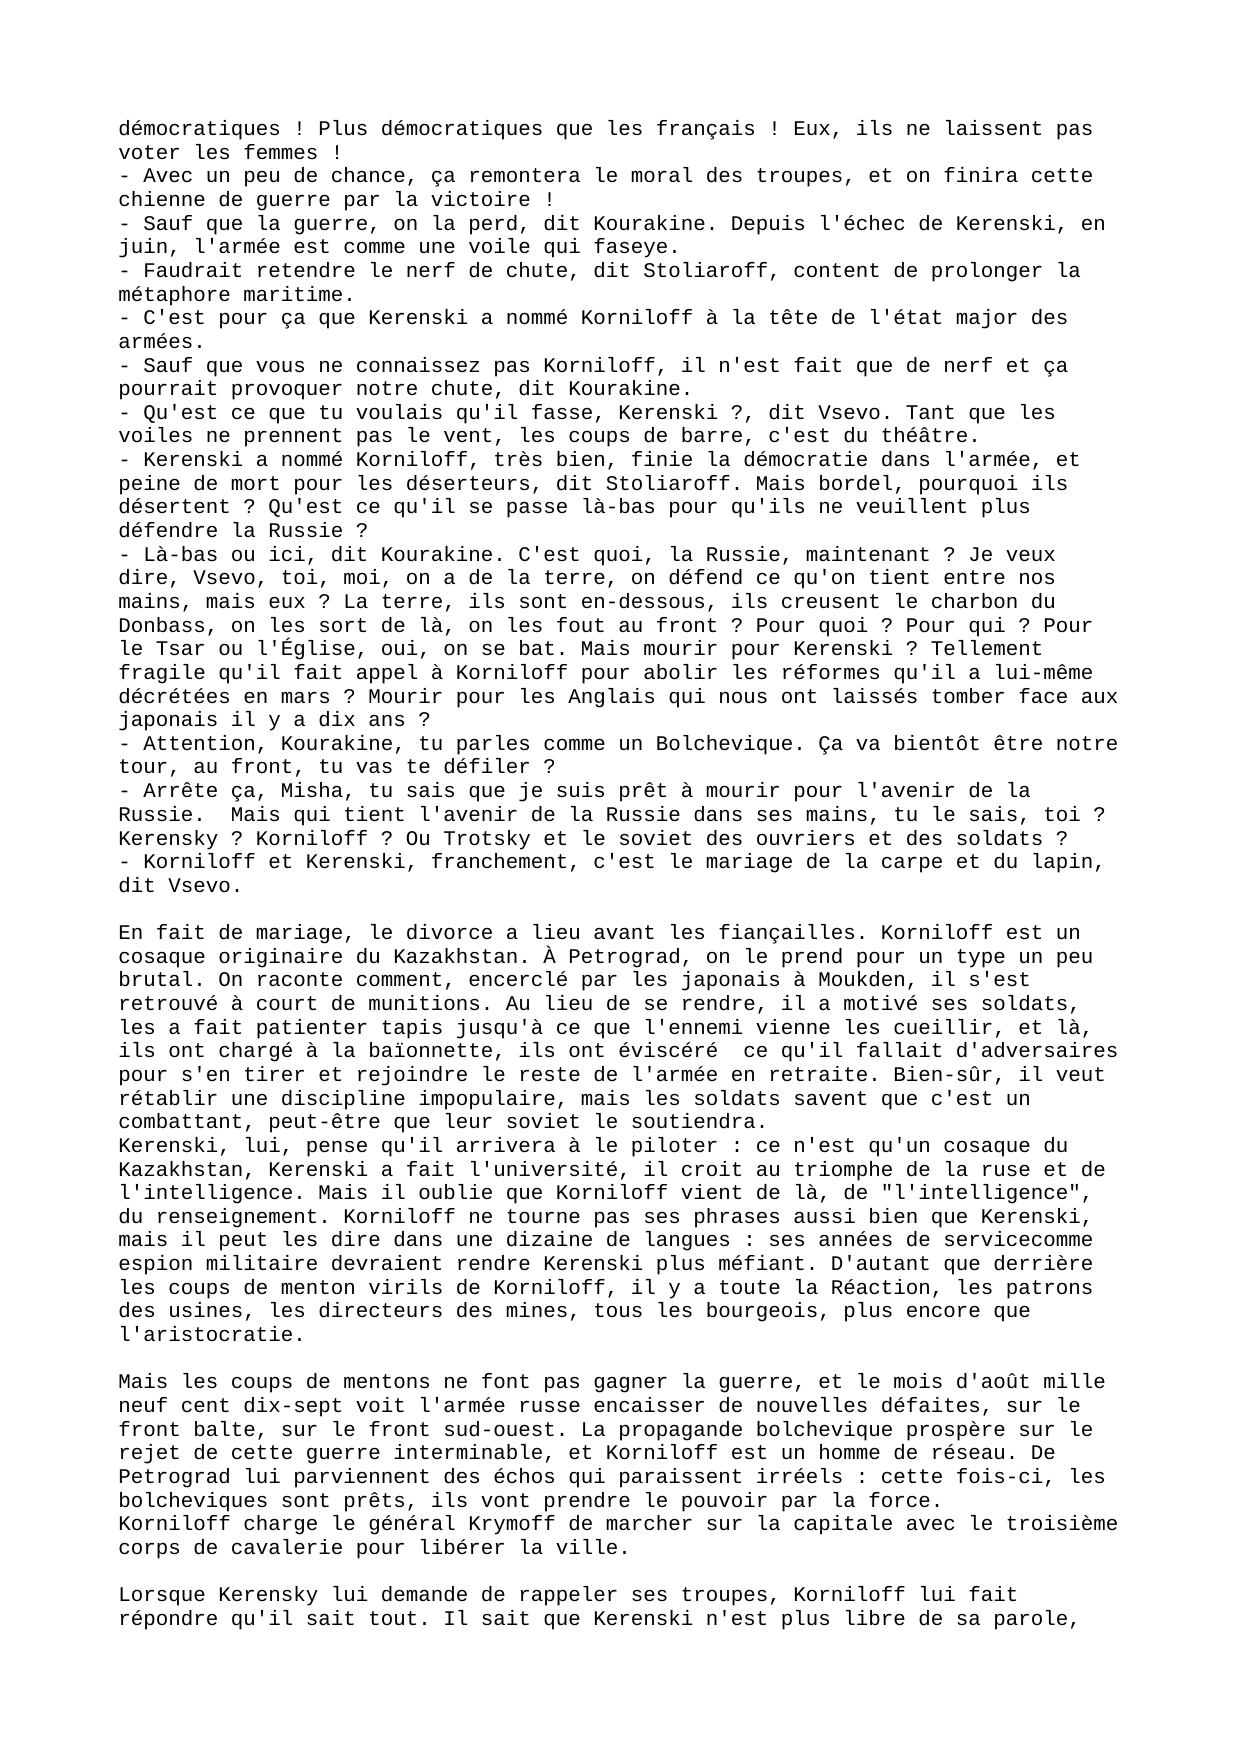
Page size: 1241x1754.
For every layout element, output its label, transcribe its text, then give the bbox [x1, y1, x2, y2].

text Kerenski, lui, pense qu'il arrivera à le piloter : ce n'est qu'un cosaque du Kazakhstan, Kerenski a fait l'université, il croit au triomphe de la ruse et de l'intelligence. Mais il oublie que Korniloff vient de là, de "l'intelligence", du renseignement. Korniloff ne tourne pas ses phrases aussi bien que Kerenski, mais il peut les dire dans une dizaine de langues : ses années de servicecomme espion militaire devraient rendre Kerenski plus méfiant. D'autant que derrière les coups de menton virils de Korniloff, il y a toute la Réaction, les patrons des usines, les directeurs des mines, tous les bourgeois, plus encore que l'aristocratie. [118, 1135, 1122, 1348]
text Mais les coups de mentons ne font pas gagner la guerre, et le mois d'août mille neuf cent dix-sept voit l'armée russe encaisser de nouvelles défaites, sur le front balte, sur le front sud-ouest. La propagande bolchevique prospère sur le rejet de cette guerre interminable, et Korniloff est un homme de réseau. De Petrograd lui parviennent des échos qui paraissent irréels : cette fois-ci, les bolcheviques sont prêts, ils vont prendre le pouvoir par la force. [118, 1371, 1122, 1513]
text - Kerenski a nommé Korniloff, très bien, finie la démocratie dans l'armée, et peine de mort pour les déserteurs, dit Stoliaroff. Mais bordel, pourquoi ils désertent ? Qu'est ce qu'il se passe là-bas pour qu'ils ne veuillent plus défendre la Russie ? [118, 449, 1122, 544]
text - Attention, Kourakine, tu parles comme un Bolchevique. Ça va bientôt être notre tour, au front, tu vas te défiler ? [118, 733, 1122, 780]
text - Sauf que la guerre, on la perd, dit Kourakine. Depuis l'échec de Kerenski, en juin, l'armée est comme une voile qui faseye. [118, 213, 1122, 260]
text - Korniloff et Kerenski, franchement, c'est le mariage de la carpe et du lapin, dit Vsevo. [118, 851, 1122, 898]
text Korniloff charge le général Krymoff de marcher sur la capitale avec le troisième corps de cavalerie pour libérer la ville. [118, 1513, 1122, 1561]
text - C'est pour ça que Kerenski a nommé Korniloff à la tête de l'état major des armées. [118, 307, 1122, 354]
text - Faudrait retendre le nerf de chute, dit Stoliaroff, content de prolonger la métaphore maritime. [118, 260, 1122, 307]
text démocratiques ! Plus démocratiques que les français ! Eux, ils ne laissent pas voter les femmes ! [118, 118, 1122, 165]
text - Là-bas ou ici, dit Kourakine. C'est quoi, la Russie, maintenant ? Je veux dire, Vsevo, toi, moi, on a de la terre, on défend ce qu'on tient entre nos mains, mais eux ? La terre, ils sont en-dessous, ils creusent le charbon du Donbass, on les sort de là, on les fout au front ? Pour quoi ? Pour qui ? Pour le Tsar ou l'Église, oui, on se bat. Mais mourir pour Kerenski ? Tellement fragile qu'il fait appel à Korniloff pour abolir les réformes qu'il a lui-même décrétées en mars ? Mourir pour les Anglais qui nous ont laissés tomber face aux japonais il y a dix ans ? [118, 544, 1122, 733]
text Lorsque Kerensky lui demande de rappeler ses troupes, Korniloff lui fait répondre qu'il sait tout. Il sait que Kerenski n'est plus libre de sa parole, [118, 1584, 1122, 1631]
text - Qu'est ce que tu voulais qu'il fasse, Kerenski ?, dit Vsevo. Tant que les voiles ne prennent pas le vent, les coups de barre, c'est du théâtre. [118, 402, 1122, 449]
text - Arrête ça, Misha, tu sais que je suis prêt à mourir pour l'avenir de la Russie. Mais qui tient l'avenir de la Russie dans ses mains, tu le sais, toi ? Kerensky ? Korniloff ? Ou Trotsky et le soviet des ouvriers et des soldats ? [118, 780, 1122, 851]
text En fait de mariage, le divorce a lieu avant les fiançailles. Korniloff est un cosaque originaire du Kazakhstan. À Petrograd, on le prend pour un type un peu brutal. On raconte comment, encerclé par les japonais à Moukden, il s'est retrouvé à court de munitions. Au lieu de se rendre, il a motivé ses soldats, les a fait patienter tapis jusqu'à ce que l'ennemi vienne les cueillir, et là, ils ont chargé à la baïonnette, ils ont éviscéré ce qu'il fallait d'adversaires pour s'en tirer et rejoindre le reste de l'armée en retraite. Bien-sûr, il veut rétablir une discipline impopulaire, mais les soldats savent que c'est un combattant, peut-être que leur soviet le soutiendra. [118, 922, 1122, 1135]
text - Avec un peu de chance, ça remontera le moral des troupes, et on finira cette chienne de guerre par la victoire ! [118, 165, 1122, 213]
text - Sauf que vous ne connaissez pas Korniloff, il n'est fait que de nerf et ça pourrait provoquer notre chute, dit Kourakine. [118, 354, 1122, 402]
